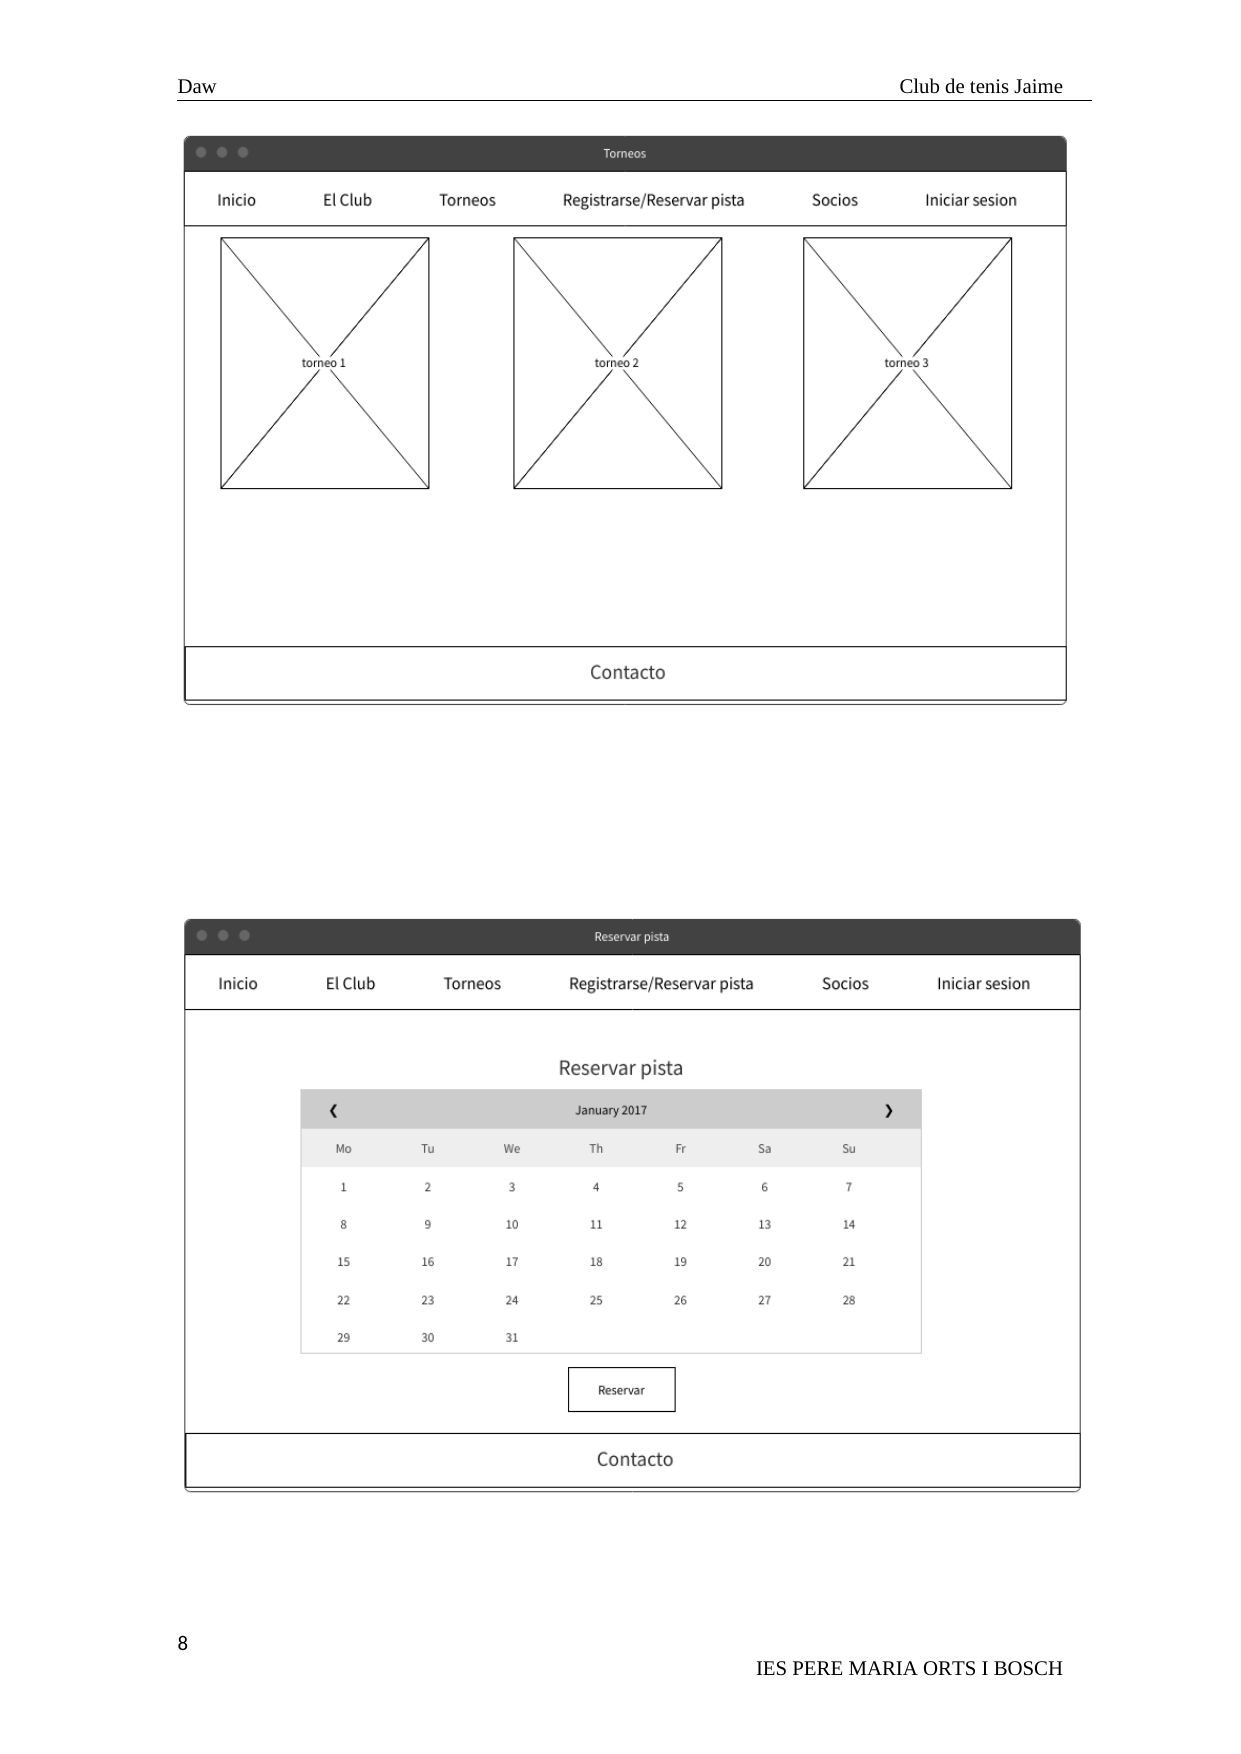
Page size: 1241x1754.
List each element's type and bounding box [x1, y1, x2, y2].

picture [177, 125, 1074, 715]
picture [177, 908, 1087, 1498]
